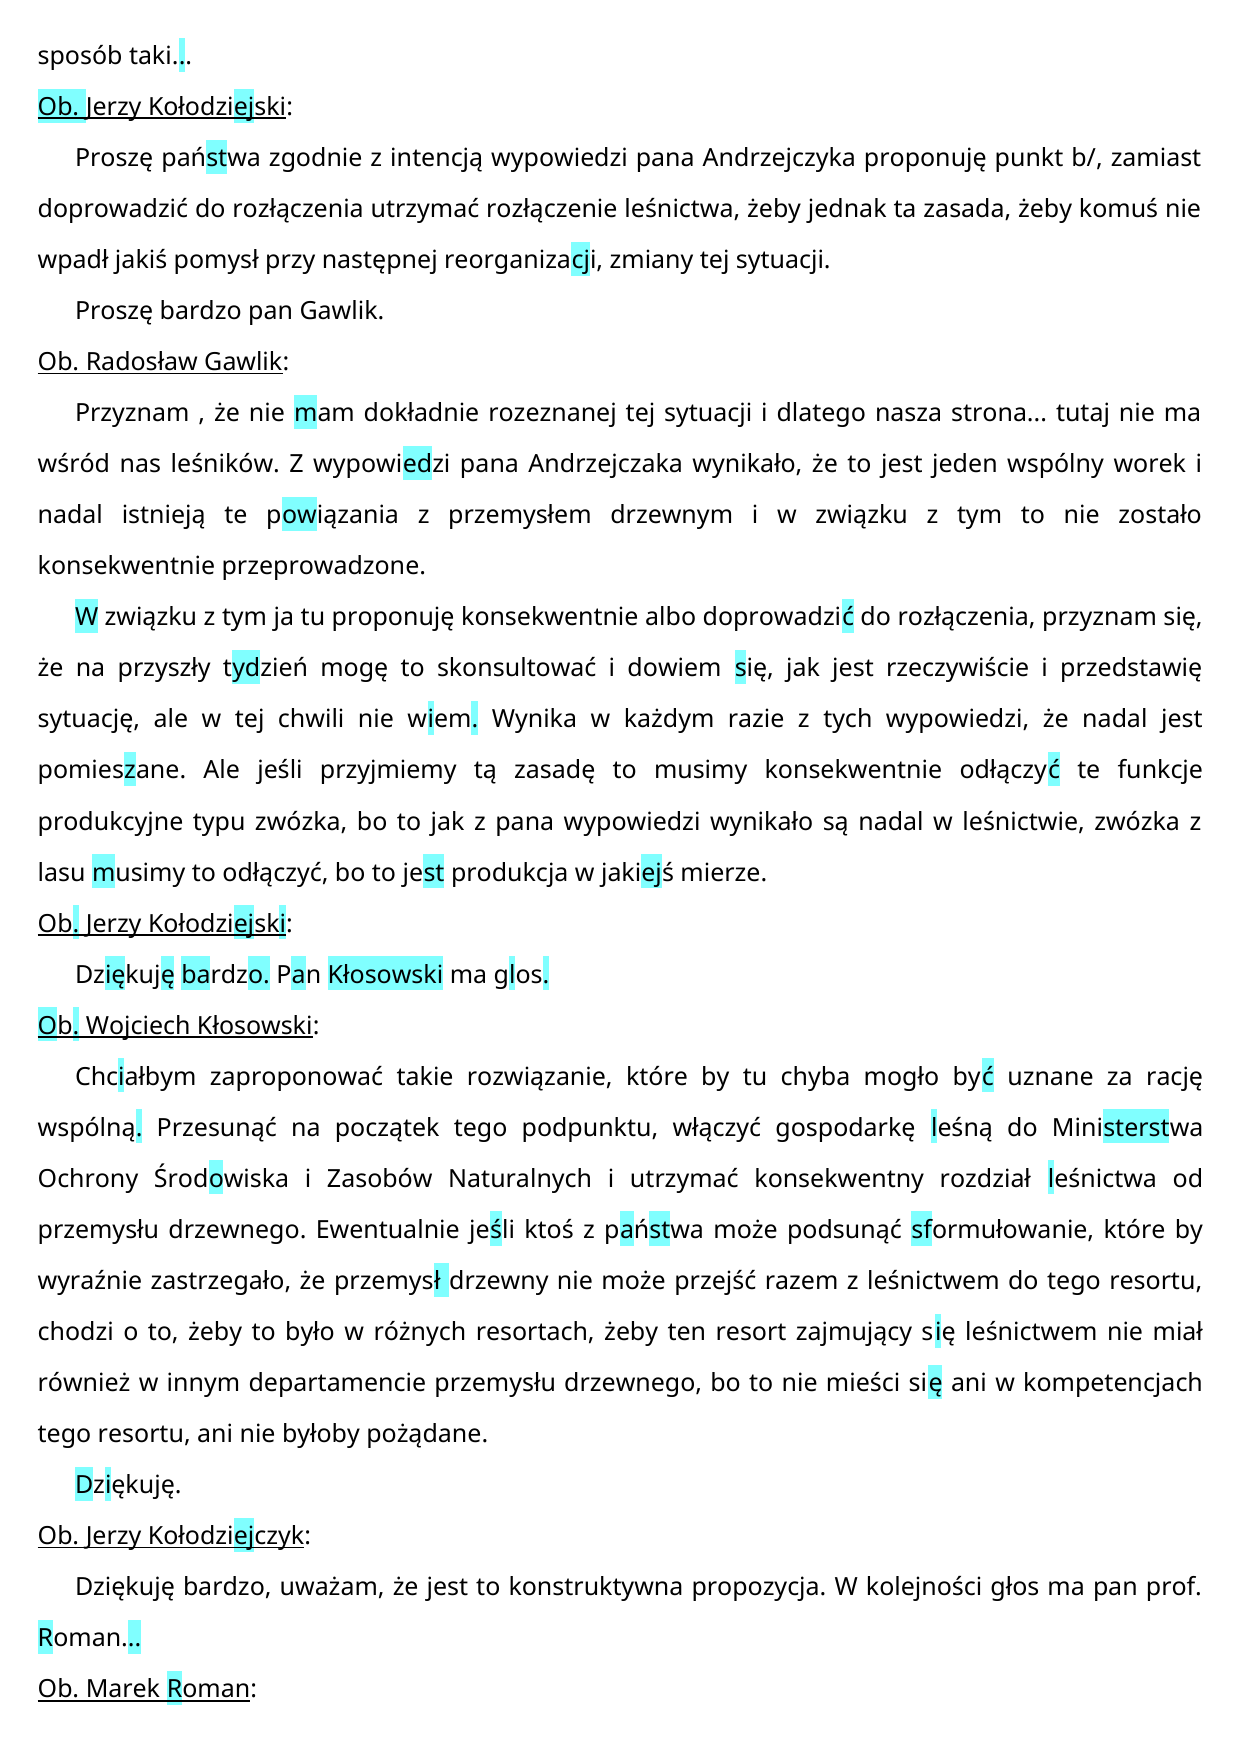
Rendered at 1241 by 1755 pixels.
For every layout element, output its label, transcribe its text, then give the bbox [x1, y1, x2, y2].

text Ob. Wojciech Kłosowski: [37, 1007, 1203, 1041]
text W związku z tym ja tu proponuję konsekwentnie albo doprowadzić do rozłączenia, przyznam się, że na przyszły tydzień mogę to skonsultować i dowiem się, jak jest rzeczywiście i przedstawię sytuację, ale w tej chwili nie wiem. Wynika w każdym razie z tych wypowiedzi, że nadal jest pomieszane. Ale jeśli przyjmiemy tą zasadę to musimy konsekwentnie odłączyć te funkcje produkcyjne typu zwózka, bo to jak z pana wypowiedzi wynikało są nadal w leśnictwie, zwózka z lasu musimy to odłączyć, bo to jest produkcja w jakiejś mierze. [37, 599, 1203, 888]
text Proszę państwa zgodnie z intencją wypowiedzi pana Andrzejczyka proponuję punkt b/, zamiast doprowadzić do rozłączenia utrzymać rozłączenie leśnictwa, żeby jednak ta zasada, żeby komuś nie wpadł jakiś pomysł przy następnej reorganizacji, zmiany tej sytuacji. [37, 139, 1203, 276]
text Przyznam , że nie mam dokładnie rozeznanej tej sytuacji i dlatego nasza strona... tutaj nie ma wśród nas leśników. Z wypowiedzi pana Andrzejczaka wynikało, że to jest jeden wspólny worek i nadal istnieją te powiązania z przemysłem drzewnym i w związku z tym to nie zostało konsekwentnie przeprowadzone. [37, 395, 1203, 582]
text Dziękuję bardzo, uważam, że jest to konstruktywna propozycja. W kolejności głos ma pan prof. Roman... [37, 1569, 1203, 1654]
text Proszę bardzo pan Gawlik. [37, 293, 1203, 327]
text Ob. Jerzy Kołodziejczyk: [37, 1518, 1203, 1552]
text Ob. Marek Roman: [37, 1671, 1203, 1705]
text Ob. Jerzy Kołodziejski: [37, 88, 1203, 123]
text Ob. Jerzy Kołodziejski: [37, 905, 1203, 939]
text Dziękuję. [37, 1467, 74, 1501]
text Chciałbym zaproponować takie rozwiązanie, które by tu chyba mogło być uznane za rację wspólną. Przesunąć na początek tego podpunktu, włączyć gospodarkę leśną do Ministerstwa Ochrony Środowiska i Zasobów Naturalnych i utrzymać konsekwentny rozdział leśnictwa od przemysłu drzewnego. Ewentualnie jeśli ktoś z państwa może podsunąć sformułowanie, które by wyraźnie zastrzegało, że przemysł drzewny nie może przejść razem z leśnictwem do tego resortu, chodzi o to, żeby to było w różnych resortach, żeby ten resort zajmujący się leśnictwem nie miał również w innym departamencie przemysłu drzewnego, bo to nie mieści się ani w kompetencjach tego resortu, ani nie byłoby pożądane. [37, 1058, 1203, 1450]
text Dziękuję. [112, 1467, 1203, 1501]
text Ob. Radosław Gawlik: [37, 344, 1203, 378]
text sposób taki... [37, 37, 1203, 72]
text Dziękuję bardzo. Pan Kłosowski ma glos. [37, 956, 1203, 990]
